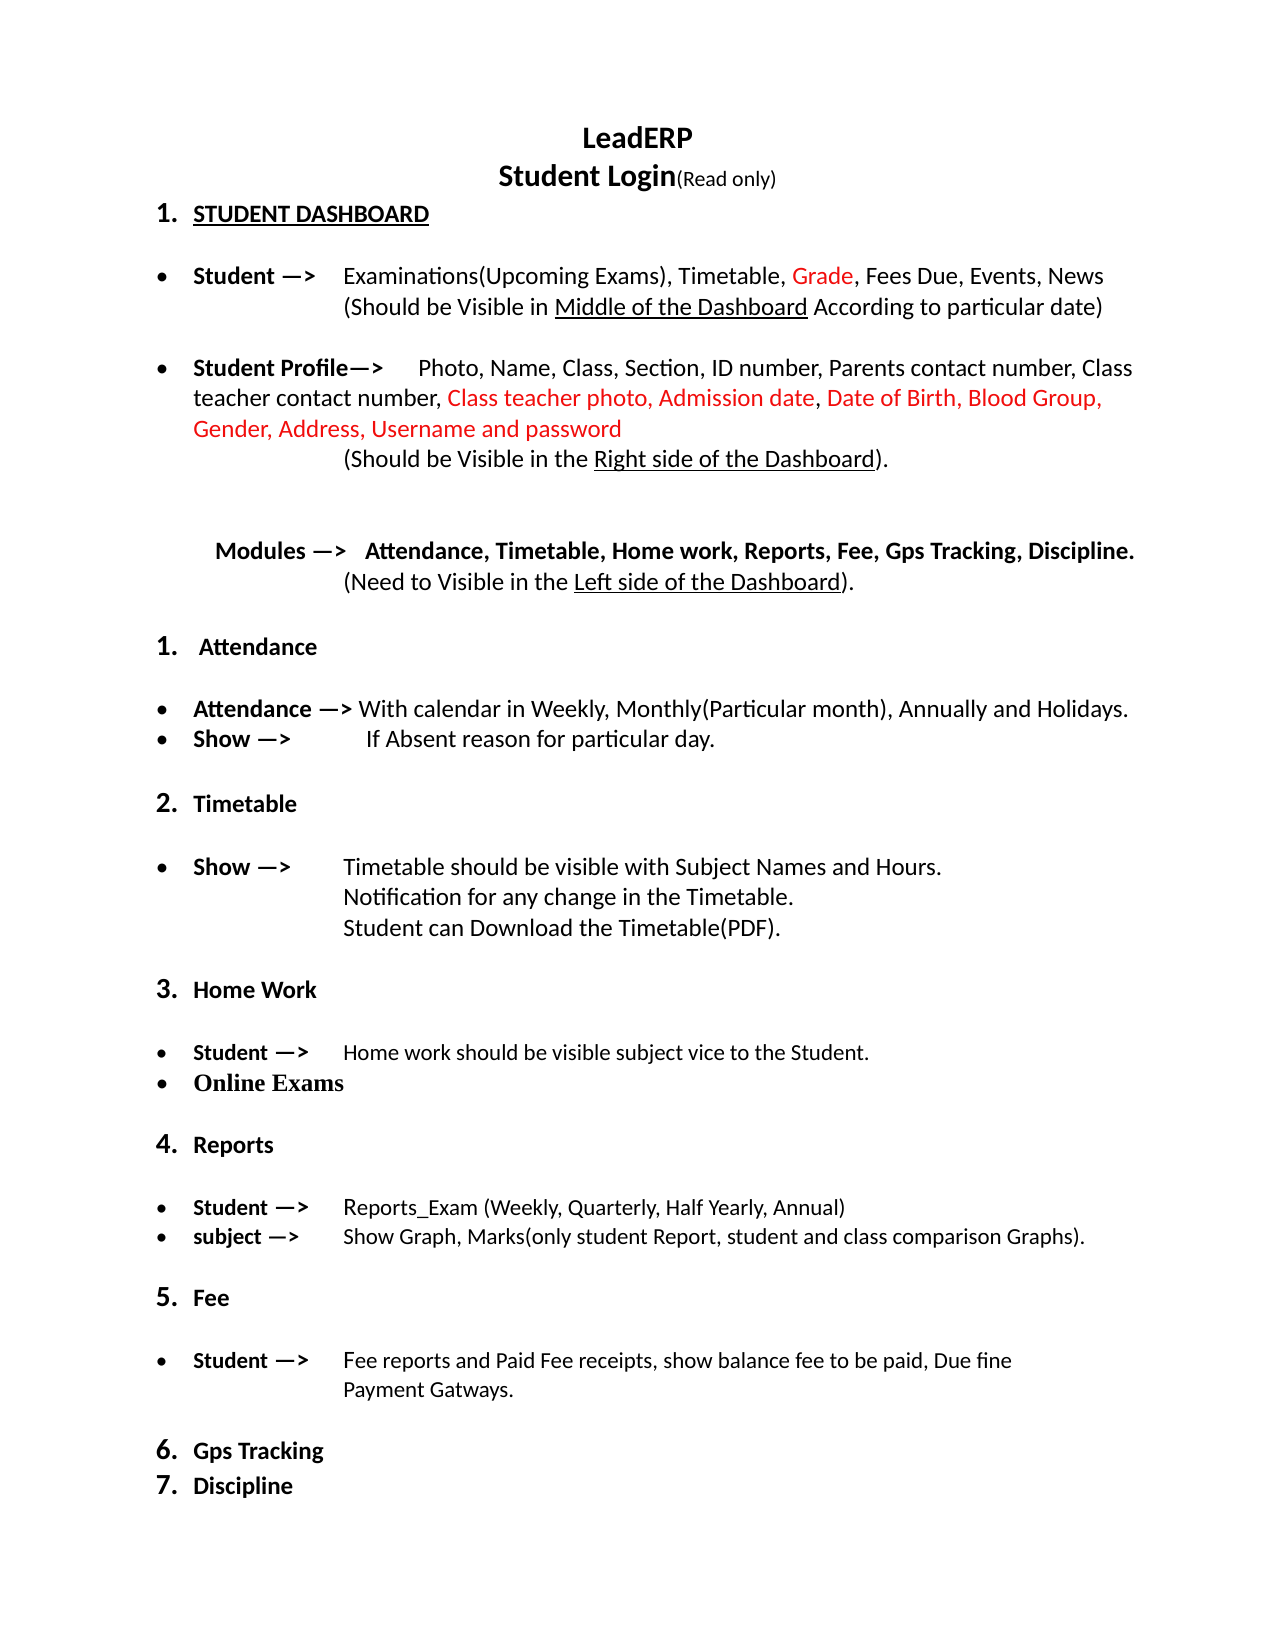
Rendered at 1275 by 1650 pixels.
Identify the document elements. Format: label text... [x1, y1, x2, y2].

list Student —> Home work should be visible subject vice to the Student. [156, 1036, 1157, 1067]
list Modules —> Attendance, Timetable, Home work, Reports, Fee, Gps Tracking, Discipline. [156, 535, 1157, 566]
list Timetable [156, 784, 1157, 820]
list Student can Download the Timetable(PDF). [306, 912, 1157, 942]
list Attendance —> With calendar in Weekly, Monthly(Particular month), Annually and Holidays. [156, 693, 1157, 723]
list (Should be Visible in Middle of the Dashboard According to particular date) [306, 291, 1157, 322]
list Home Work [156, 970, 1157, 1006]
list Show —> Timetable should be visible with Subject Names and Hours. [156, 851, 1157, 881]
list (Need to Visible in the Left side of the Dashboard). [306, 566, 1157, 596]
list Online Exams [156, 1067, 1157, 1097]
list STUDENT DASHBOARD [156, 194, 1157, 230]
list Notification for any change in the Timetable. [306, 881, 1157, 912]
text LeadERP [118, 118, 1157, 156]
list Student —> Fee reports and Paid Fee receipts, show balance fee to be paid, Due fine [156, 1344, 1157, 1375]
list Student Profile—> Photo, Name, Class, Section, ID number, Parents contact number, Class teacher contact number, Class teacher photo, Admission date, Date of Birth, Blood Group, Gender, Address, Username and password (Should be Visible in the Right side of the Dashboard). [156, 352, 1157, 474]
list Student —> Reports_Exam (Weekly, Quarterly, Half Yearly, Annual) [156, 1192, 1157, 1222]
list Student —> Examinations(Upcoming Exams), Timetable, Grade, Fees Due, Events, News [156, 261, 1157, 291]
list Discipline [156, 1466, 1157, 1502]
list Payment Gatways. [306, 1375, 1157, 1403]
list subject —> Show Graph, Marks(only student Report, student and class comparison Graphs). [156, 1222, 1157, 1250]
list Attendance [156, 627, 1157, 662]
list Show —> If Absent reason for particular day. [156, 723, 1157, 754]
list Fee [156, 1278, 1157, 1314]
list Reports [156, 1125, 1157, 1161]
text Student Login(Read only) [118, 156, 1157, 194]
list Gps Tracking [156, 1431, 1157, 1466]
